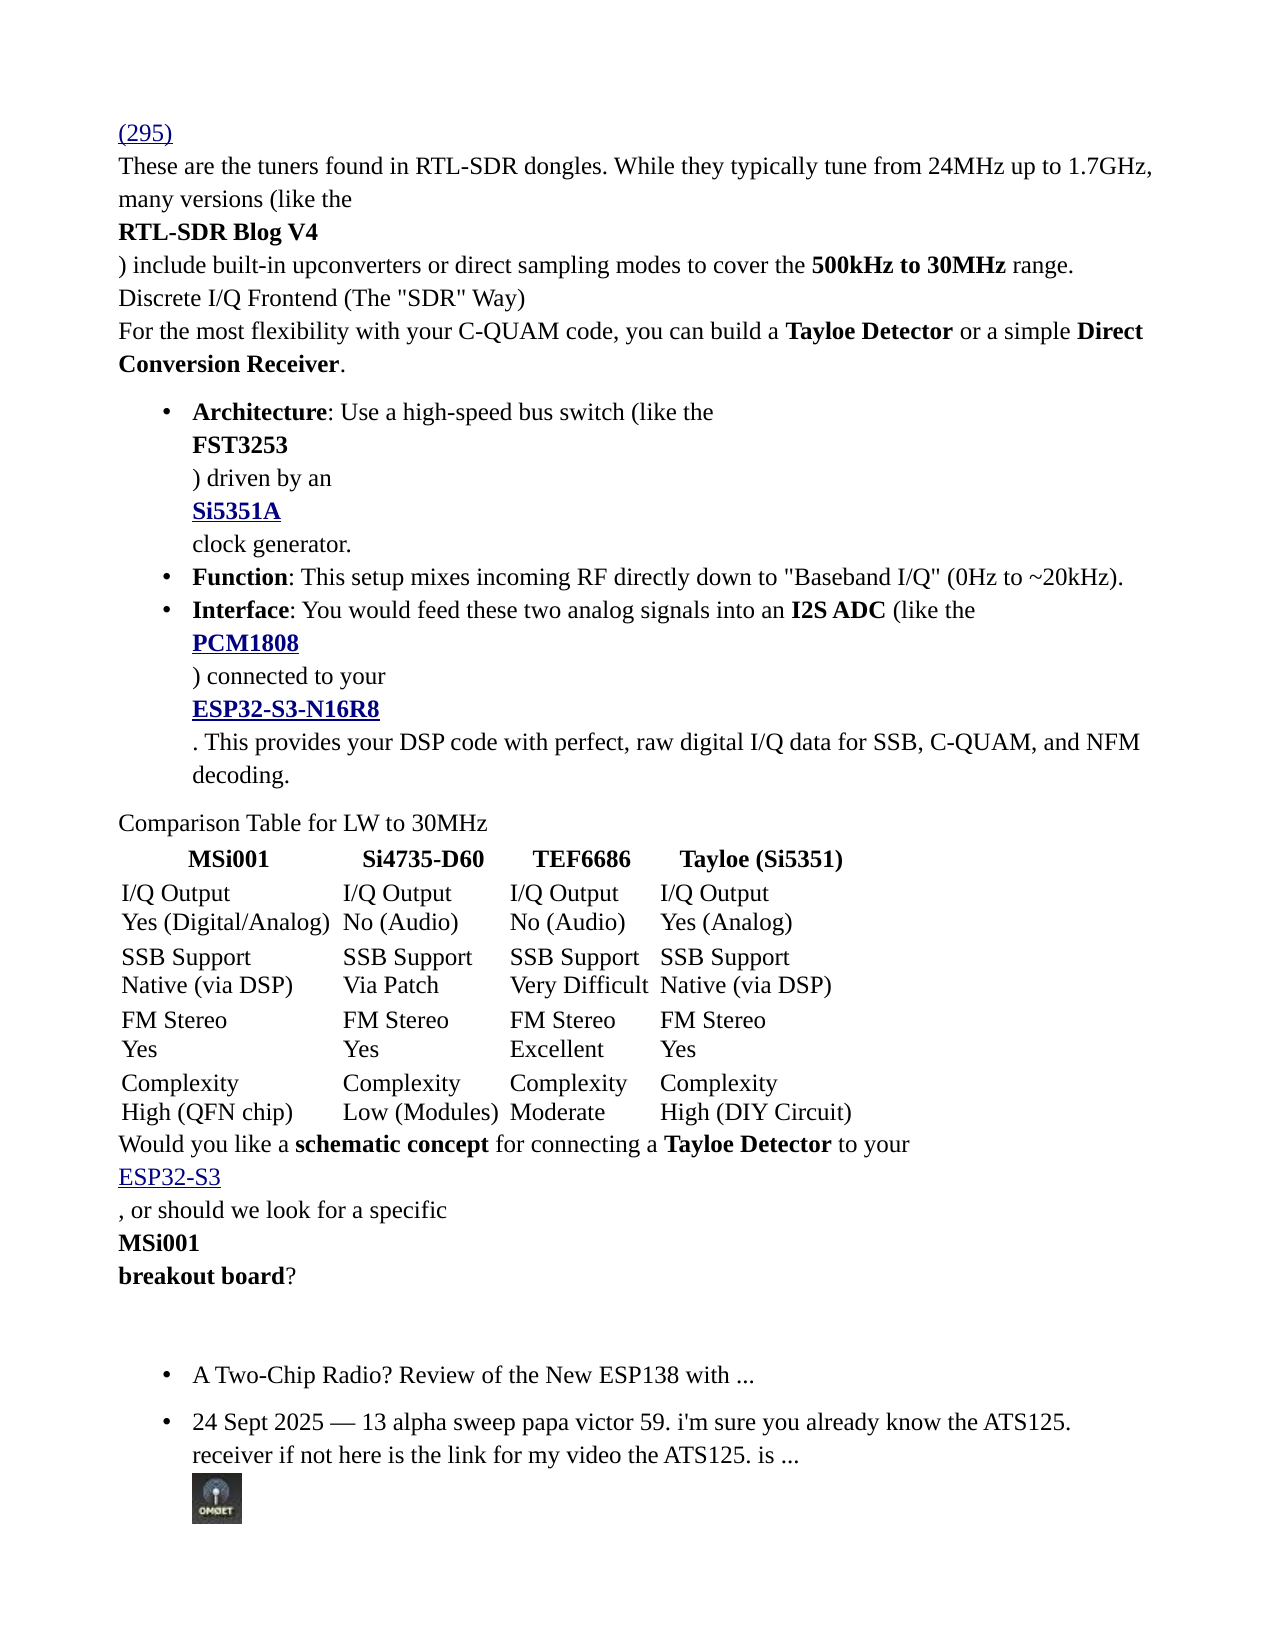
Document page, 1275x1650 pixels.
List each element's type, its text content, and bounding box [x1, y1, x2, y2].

list clock generator. [162, 529, 1157, 558]
list Interface: You would feed these two analog signals into an I2S ADC (like the [162, 595, 1157, 624]
text Would you like a schematic concept for connecting a Tayloe Detector to your [118, 1129, 1157, 1157]
table_cell FM Stereo Excellent [507, 1002, 657, 1065]
list . This provides your DSP code with perfect, raw digital I/Q data for SSB, C-QUAM, and NFM decoding. [162, 727, 1157, 789]
list 24 Sept 2025 — 13 alpha sweep papa victor 59. i'm sure you already know the ATS125. receiver if not here is the link for my video the ATS125. is ... [162, 1407, 1157, 1469]
table_cell FM Stereo Yes [657, 1002, 865, 1065]
table_cell SSB Support Native (via DSP) [657, 939, 865, 1002]
table_header TEF6686 [507, 841, 657, 875]
text These are the tuners found in RTL-SDR dongles. While they typically tune from 24MHz up to 1.7GHz, many versions (like the [118, 151, 1157, 213]
table_header Si4735-D60 [340, 841, 507, 875]
table_cell FM Stereo Yes [340, 1002, 507, 1065]
table_cell Complexity Low (Modules) [340, 1065, 507, 1129]
table_cell I/Q Output Yes (Analog) [657, 875, 865, 939]
table_cell FM Stereo Yes [118, 1002, 340, 1065]
text MSi001 [118, 1228, 1157, 1256]
text , or should we look for a specific [118, 1195, 1157, 1223]
list Function: This setup mixes incoming RF directly down to "Baseband I/Q" (0Hz to ~20kHz). [162, 562, 1157, 591]
list ESP32-S3-N16R8 [162, 694, 1157, 723]
list Architecture: Use a high-speed bus switch (like the [162, 397, 1157, 426]
list FST3253 [162, 430, 1157, 459]
list ) driven by an [162, 463, 1157, 492]
list ) connected to your [162, 661, 1157, 690]
text breakout board? [118, 1261, 1157, 1289]
text Discrete I/Q Frontend (The "SDR" Way) [118, 283, 1157, 312]
table_cell SSB Support Native (via DSP) [118, 939, 340, 1002]
table_cell I/Q Output Yes (Digital/Analog) [118, 875, 340, 939]
table_header MSi001 [118, 841, 340, 875]
list ​A Two-Chip Radio? Review of the New ESP138 with ... [162, 1360, 1157, 1388]
text Comparison Table for LW to 30MHz [118, 808, 1157, 836]
table_header Tayloe (Si5351) [657, 841, 865, 875]
text (295) [118, 118, 1157, 147]
text ESP32-S3 [118, 1162, 1157, 1190]
table_cell I/Q Output No (Audio) [340, 875, 507, 939]
list Si5351A [162, 496, 1157, 525]
table_cell Complexity High (DIY Circuit) [657, 1065, 865, 1129]
text For the most flexibility with your C-QUAM code, you can build a Tayloe Detector or a simple Direct Conversion Receiver. [118, 316, 1157, 378]
picture [192, 1473, 242, 1524]
table_cell SSB Support Via Patch [340, 939, 507, 1002]
text RTL-SDR Blog V4 [118, 217, 1157, 246]
list PCM1808 [162, 628, 1157, 657]
table_cell Complexity Moderate [507, 1065, 657, 1129]
table_cell Complexity High (QFN chip) [118, 1065, 340, 1129]
table_cell SSB Support Very Difficult [507, 939, 657, 1002]
text ) include built-in upconverters or direct sampling modes to cover the 500kHz to 30MHz range. [118, 250, 1157, 279]
table_cell I/Q Output No (Audio) [507, 875, 657, 939]
